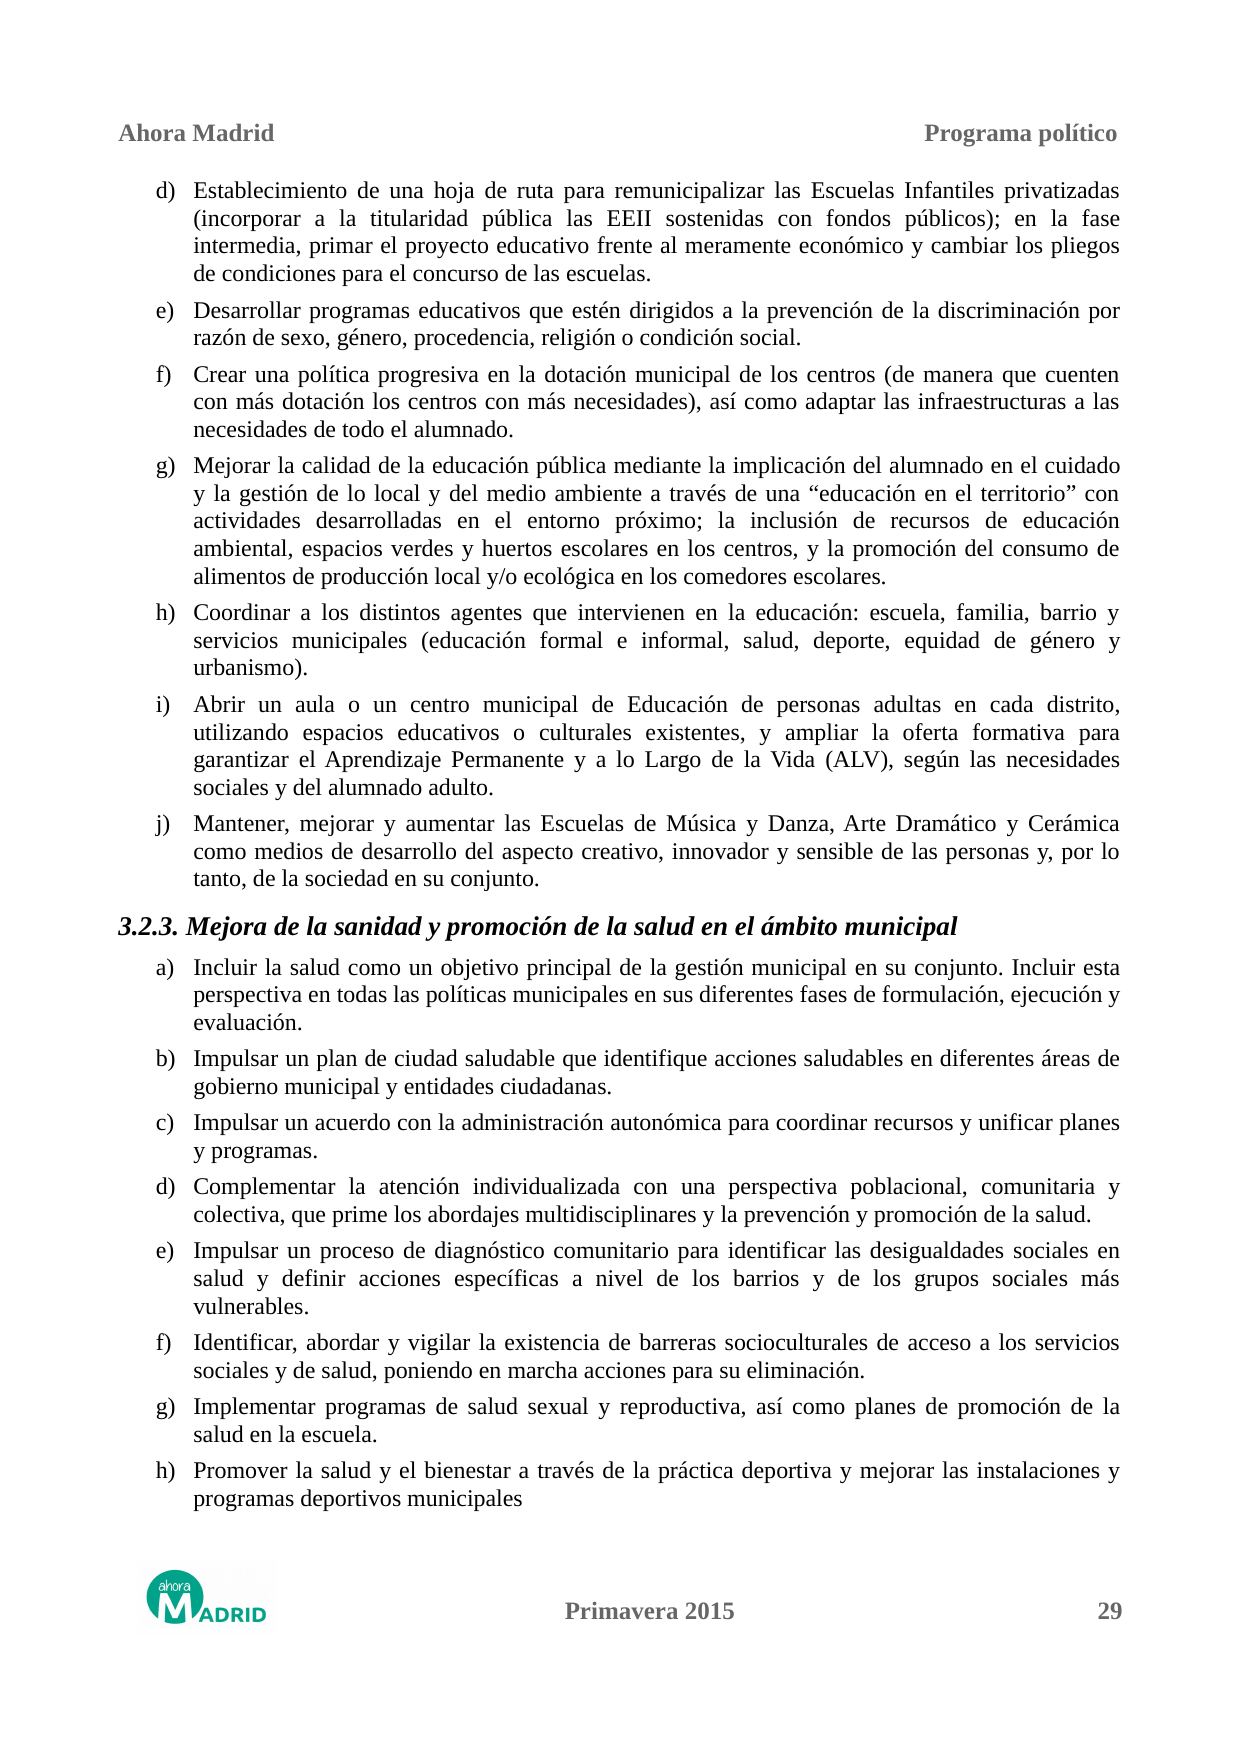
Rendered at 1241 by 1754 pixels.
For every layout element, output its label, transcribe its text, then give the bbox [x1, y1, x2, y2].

list Promover la salud y el bienestar a través de la práctica deportiva y mejorar las instalaciones y programas deportivos municipales [156, 1456, 1122, 1511]
list Mantener, mejorar y aumentar las Escuelas de Música y Danza, Arte Dramático y Cerámica como medios de desarrollo del aspecto creativo, innovador y sensible de las personas y, por lo tanto, de la sociedad en su conjunto. [156, 809, 1122, 892]
list Desarrollar programas educativos que estén dirigidos a la prevención de la discriminación por razón de sexo, género, procedencia, religión o condición social. [156, 296, 1122, 351]
list Coordinar a los distintos agentes que intervienen en la educación: escuela, familia, barrio y servicios municipales (educación formal e informal, salud, deporte, equidad de género y urbanismo). [156, 598, 1122, 681]
list Impulsar un proceso de diagnóstico comunitario para identificar las desigualdades sociales en salud y definir acciones específicas a nivel de los barrios y de los grupos sociales más vulnerables. [156, 1236, 1122, 1319]
list Complementar la atención individualizada con una perspectiva poblacional, comunitaria y colectiva, que prime los abordajes multidisciplinares y la prevención y promoción de la salud. [156, 1172, 1122, 1228]
list Impulsar un plan de ciudad saludable que identifique acciones saludables en diferentes áreas de gobierno municipal y entidades ciudadanas. [156, 1044, 1122, 1099]
list Identificar, abordar y vigilar la existencia de barreras socioculturales de acceso a los servicios sociales y de salud, poniendo en marcha acciones para su eliminación. [156, 1328, 1122, 1383]
list 3.2.3. Mejora de la sanidad y promoción de la salud en el ámbito municipal [118, 910, 1122, 941]
list Crear una política progresiva en la dotación municipal de los centros (de manera que cuenten con más dotación los centros con más necesidades), así como adaptar las infraestructuras a las necesidades de todo el alumnado. [156, 360, 1122, 442]
list Impulsar un acuerdo con la administración autonómica para coordinar recursos y unificar planes y programas. [156, 1108, 1122, 1163]
list Incluir la salud como un objetivo principal de la gestión municipal en su conjunto. Incluir esta perspectiva en todas las políticas municipales en sus diferentes fases de formulación, ejecución y evaluación. [156, 953, 1122, 1035]
list Abrir un aula o un centro municipal de Educación de personas adultas en cada distrito, utilizando espacios educativos o culturales existentes, y ampliar la oferta formativa para garantizar el Aprendizaje Permanente y a lo Largo de la Vida (ALV), según las necesidades sociales y del alumnado adulto. [156, 690, 1122, 800]
picture [137, 1560, 278, 1636]
list Implementar programas de salud sexual y reproductiva, así como planes de promoción de la salud en la escuela. [156, 1392, 1122, 1447]
list Establecimiento de una hoja de ruta para remunicipalizar las Escuelas Infantiles privatizadas (incorporar a la titularidad pública las EEII sostenidas con fondos públicos); en la fase intermedia, primar el proyecto educativo frente al meramente económico y cambiar los pliegos de condiciones para el concurso de las escuelas. [156, 176, 1122, 287]
list Mejorar la calidad de la educación pública mediante la implicación del alumnado en el cuidado y la gestión de lo local y del medio ambiente a través de una “educación en el territorio” con actividades desarrolladas en el entorno próximo; la inclusión de recursos de educación ambiental, espacios verdes y huertos escolares en los centros, y la promoción del consumo de alimentos de producción local y/o ecológica en los comedores escolares. [156, 451, 1122, 589]
